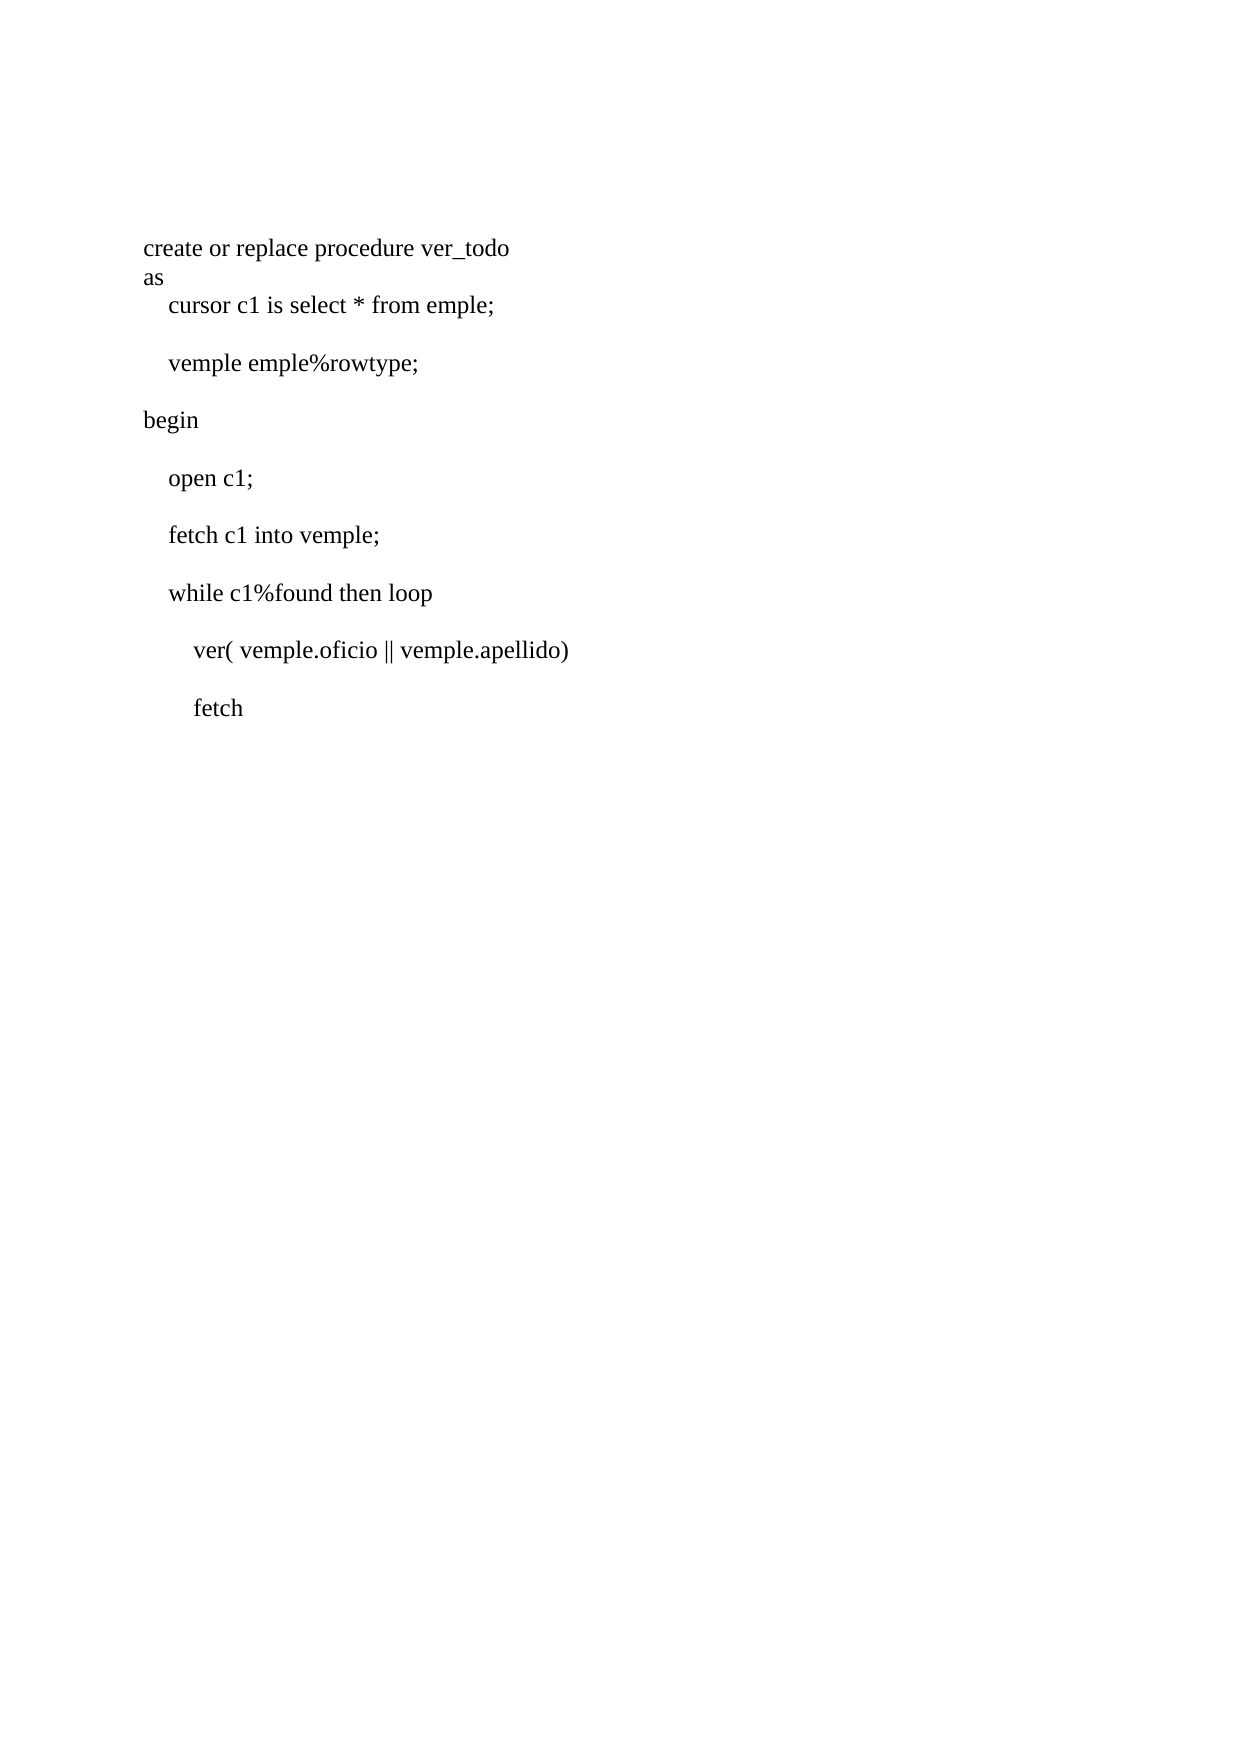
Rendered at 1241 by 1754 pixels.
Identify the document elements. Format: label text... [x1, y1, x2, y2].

text ver( vemple.oficio || vemple.apellido) [118, 636, 1122, 664]
text create or replace procedure ver_todo [118, 233, 1122, 262]
text fetch [118, 693, 1122, 722]
text as [118, 262, 1122, 291]
text begin [118, 406, 1122, 434]
text open c1; [118, 463, 1122, 492]
text vemple emple%rowtype; [118, 348, 1122, 377]
text cursor c1 is select * from emple; [118, 291, 1122, 319]
text while c1%found then loop [118, 578, 1122, 607]
text fetch c1 into vemple; [118, 521, 1122, 549]
